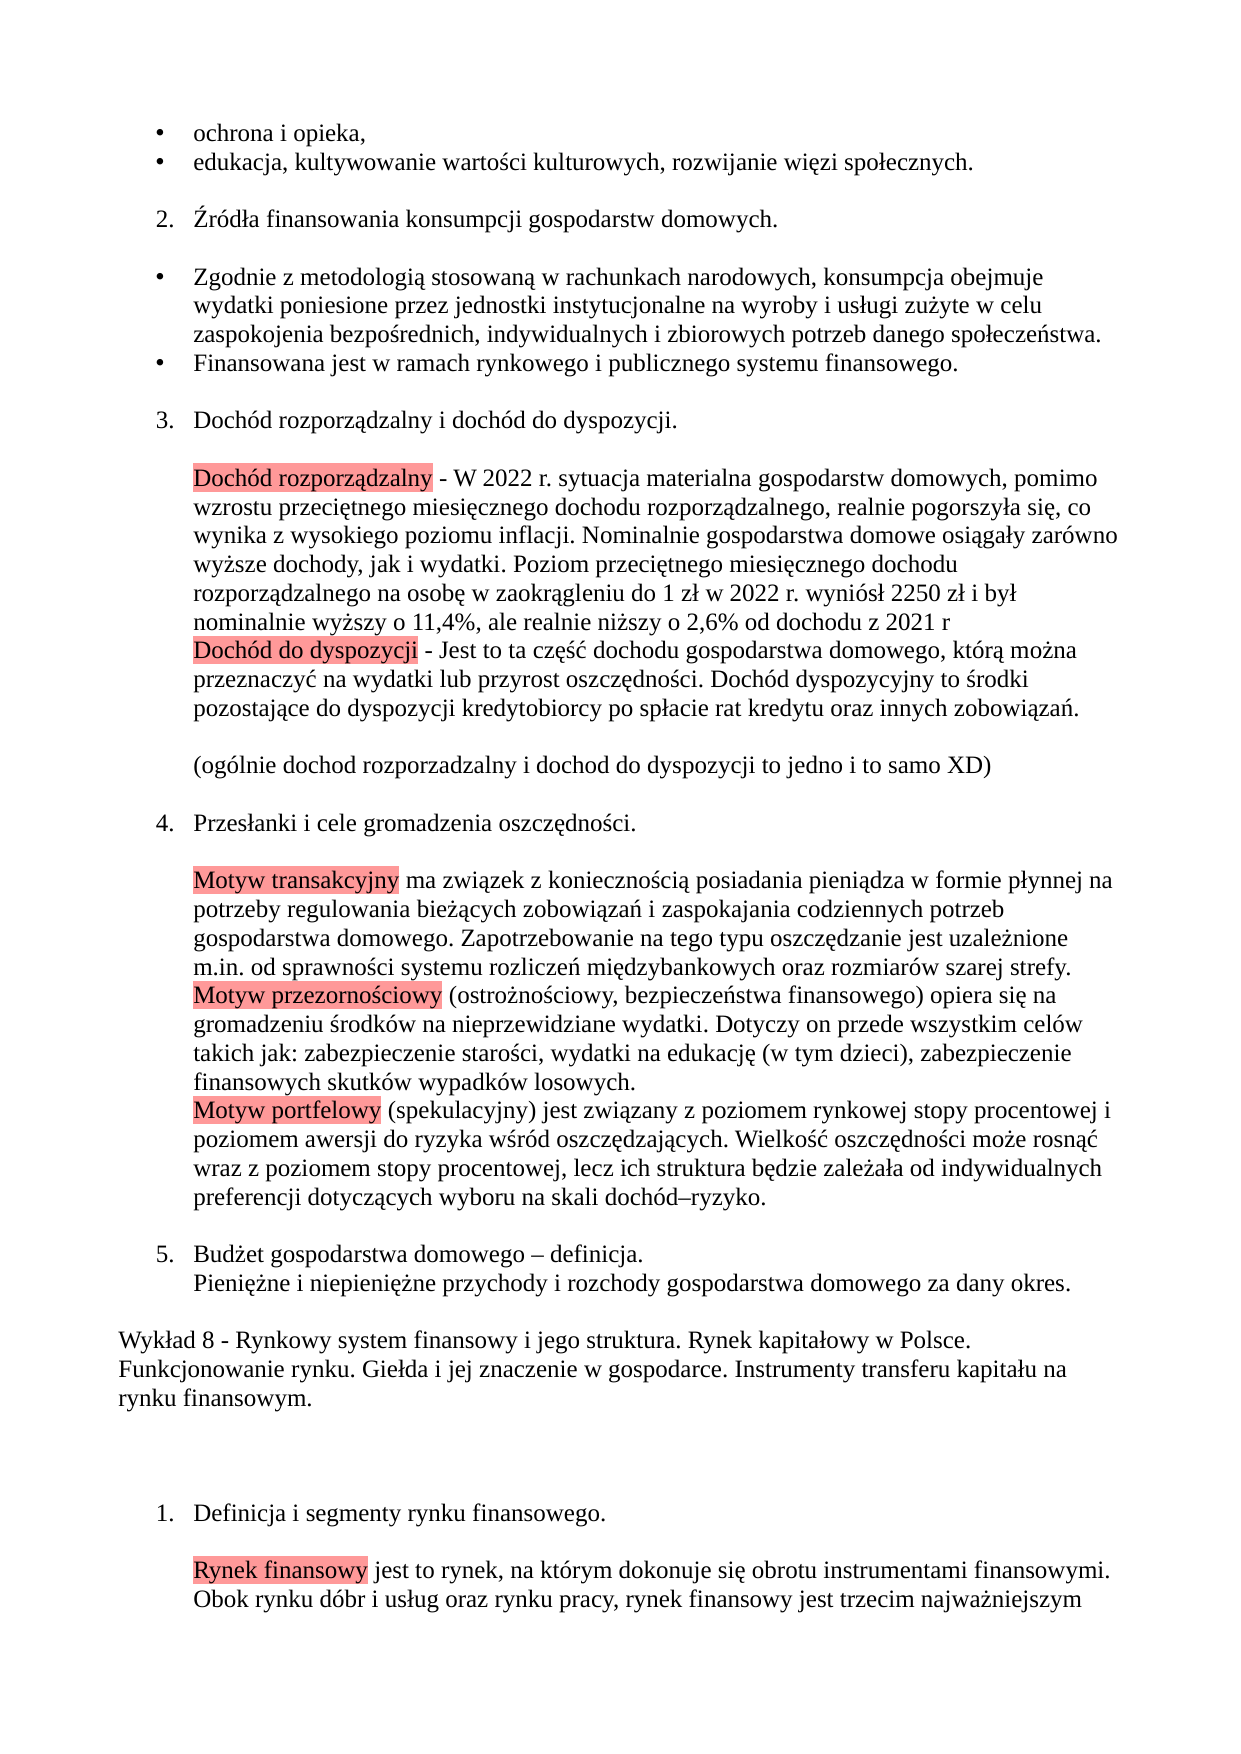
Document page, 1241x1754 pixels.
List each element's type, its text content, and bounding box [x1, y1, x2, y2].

list (ogólnie dochod rozporzadzalny i dochod do dyspozycji to jedno i to samo XD) [156, 751, 1122, 779]
list Finansowana jest w ramach rynkowego i publicznego systemu finansowego. [156, 348, 1122, 377]
list Dochód rozporządzalny - W 2022 r. sytuacja materialna gospodarstw domowych, pomimo wzrostu przeciętnego miesięcznego dochodu rozporządzalnego, realnie pogorszyła się, co wynika z wysokiego poziomu inflacji. Nominalnie gospodarstwa domowe osiągały zarówno wyższe dochody, jak i wydatki. Poziom przeciętnego miesięcznego dochodu rozporządzalnego na osobę w zaokrągleniu do 1 zł w 2022 r. wyniósł 2250 zł i był nominalnie wyższy o 11,4%, ale realnie niższy o 2,6% od dochodu z 2021 r [156, 463, 1122, 636]
list Budżet gospodarstwa domowego – definicja. [156, 1239, 1122, 1268]
list Motyw transakcyjny ma związek z koniecznością posiadania pieniądza w formie płynnej na potrzeby regulowania bieżących zobowiązań i zaspokajania codziennych potrzeb gospodarstwa domowego. Zapotrzebowanie na tego typu oszczędzanie jest uzależnione m.in. od sprawności systemu rozliczeń międzybankowych oraz rozmiarów szarej strefy. [156, 866, 1122, 981]
list Motyw przezornościowy (ostrożnościowy, bezpieczeństwa finansowego) opiera się na gromadzeniu środków na nieprzewidziane wydatki. Dotyczy on przede wszystkim celów takich jak: zabezpieczenie starości, wydatki na edukację (w tym dzieci), zabezpieczenie finansowych skutków wypadków losowych. [156, 981, 1122, 1096]
list Dochód rozporządzalny i dochód do dyspozycji. [156, 406, 1122, 434]
list ochrona i opieka, [156, 118, 1122, 147]
list Motyw portfelowy (spekulacyjny) jest związany z poziomem rynkowej stopy procentowej i poziomem awersji do ryzyka wśród oszczędzających. Wielkość oszczędności może rosnąć wraz z poziomem stopy procentowej, lecz ich struktura będzie zależała od indywidualnych preferencji dotyczących wyboru na skali dochód–ryzyko. [156, 1096, 1122, 1211]
list Rynek finansowy jest to rynek, na którym dokonuje się obrotu instrumentami finansowymi. Obok rynku dóbr i usług oraz rynku pracy, rynek finansowy jest trzecim najważniejszym [156, 1556, 1122, 1613]
list Pieniężne i niepieniężne przychody i rozchody gospodarstwa domowego za dany okres. [156, 1268, 1122, 1297]
list Przesłanki i cele gromadzenia oszczędności. [156, 808, 1122, 837]
list Definicja i segmenty rynku finansowego. [156, 1498, 1122, 1527]
list Źródła finansowania konsumpcji gospodarstw domowych. [156, 204, 1122, 233]
text Wykład 8 - Rynkowy system finansowy i jego struktura. Rynek kapitałowy w Polsce. Funkcjonowanie rynku. Giełda i jej znaczenie w gospodarce. Instrumenty transferu kapitału na rynku finansowym. [118, 1326, 1122, 1412]
list edukacja, kultywowanie wartości kulturowych, rozwijanie więzi społecznych. [156, 147, 1122, 176]
list Zgodnie z metodologią stosowaną w rachunkach narodowych, konsumpcja obejmuje wydatki poniesione przez jednostki instytucjonalne na wyroby i usługi zużyte w celu zaspokojenia bezpośrednich, indywidualnych i zbiorowych potrzeb danego społeczeństwa. [156, 262, 1122, 348]
list Dochód do dyspozycji - Jest to ta część dochodu gospodarstwa domowego, którą można przeznaczyć na wydatki lub przyrost oszczędności. Dochód dyspozycyjny to środki pozostające do dyspozycji kredytobiorcy po spłacie rat kredytu oraz innych zobowiązań. [156, 636, 1122, 722]
